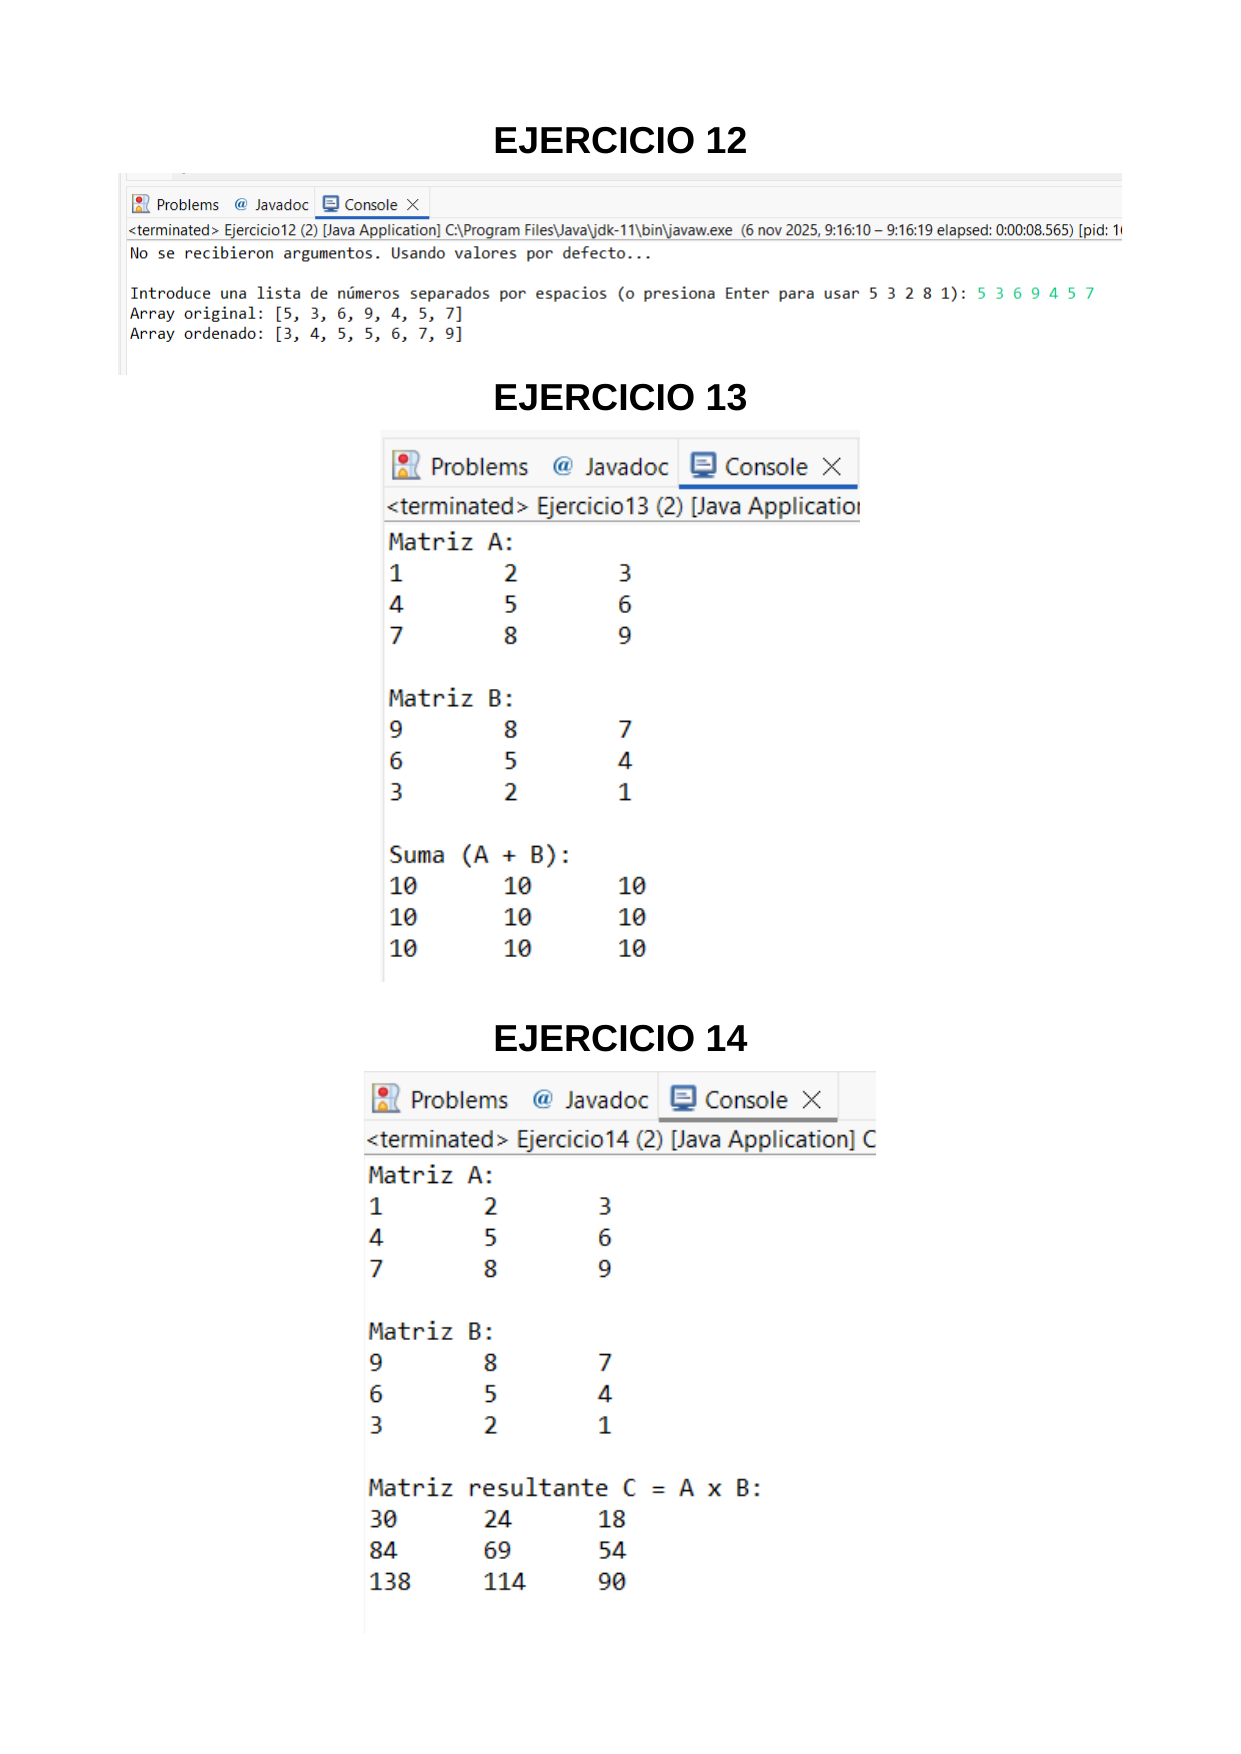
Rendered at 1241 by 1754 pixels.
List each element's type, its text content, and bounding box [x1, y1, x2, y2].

subtitle EJERCICIO 13 [118, 375, 1122, 418]
subtitle EJERCICIO 14 [118, 1016, 1122, 1059]
picture [363, 1071, 877, 1634]
subtitle EJERCICIO 12 [118, 118, 1122, 161]
picture [118, 173, 1123, 375]
picture [380, 430, 860, 982]
